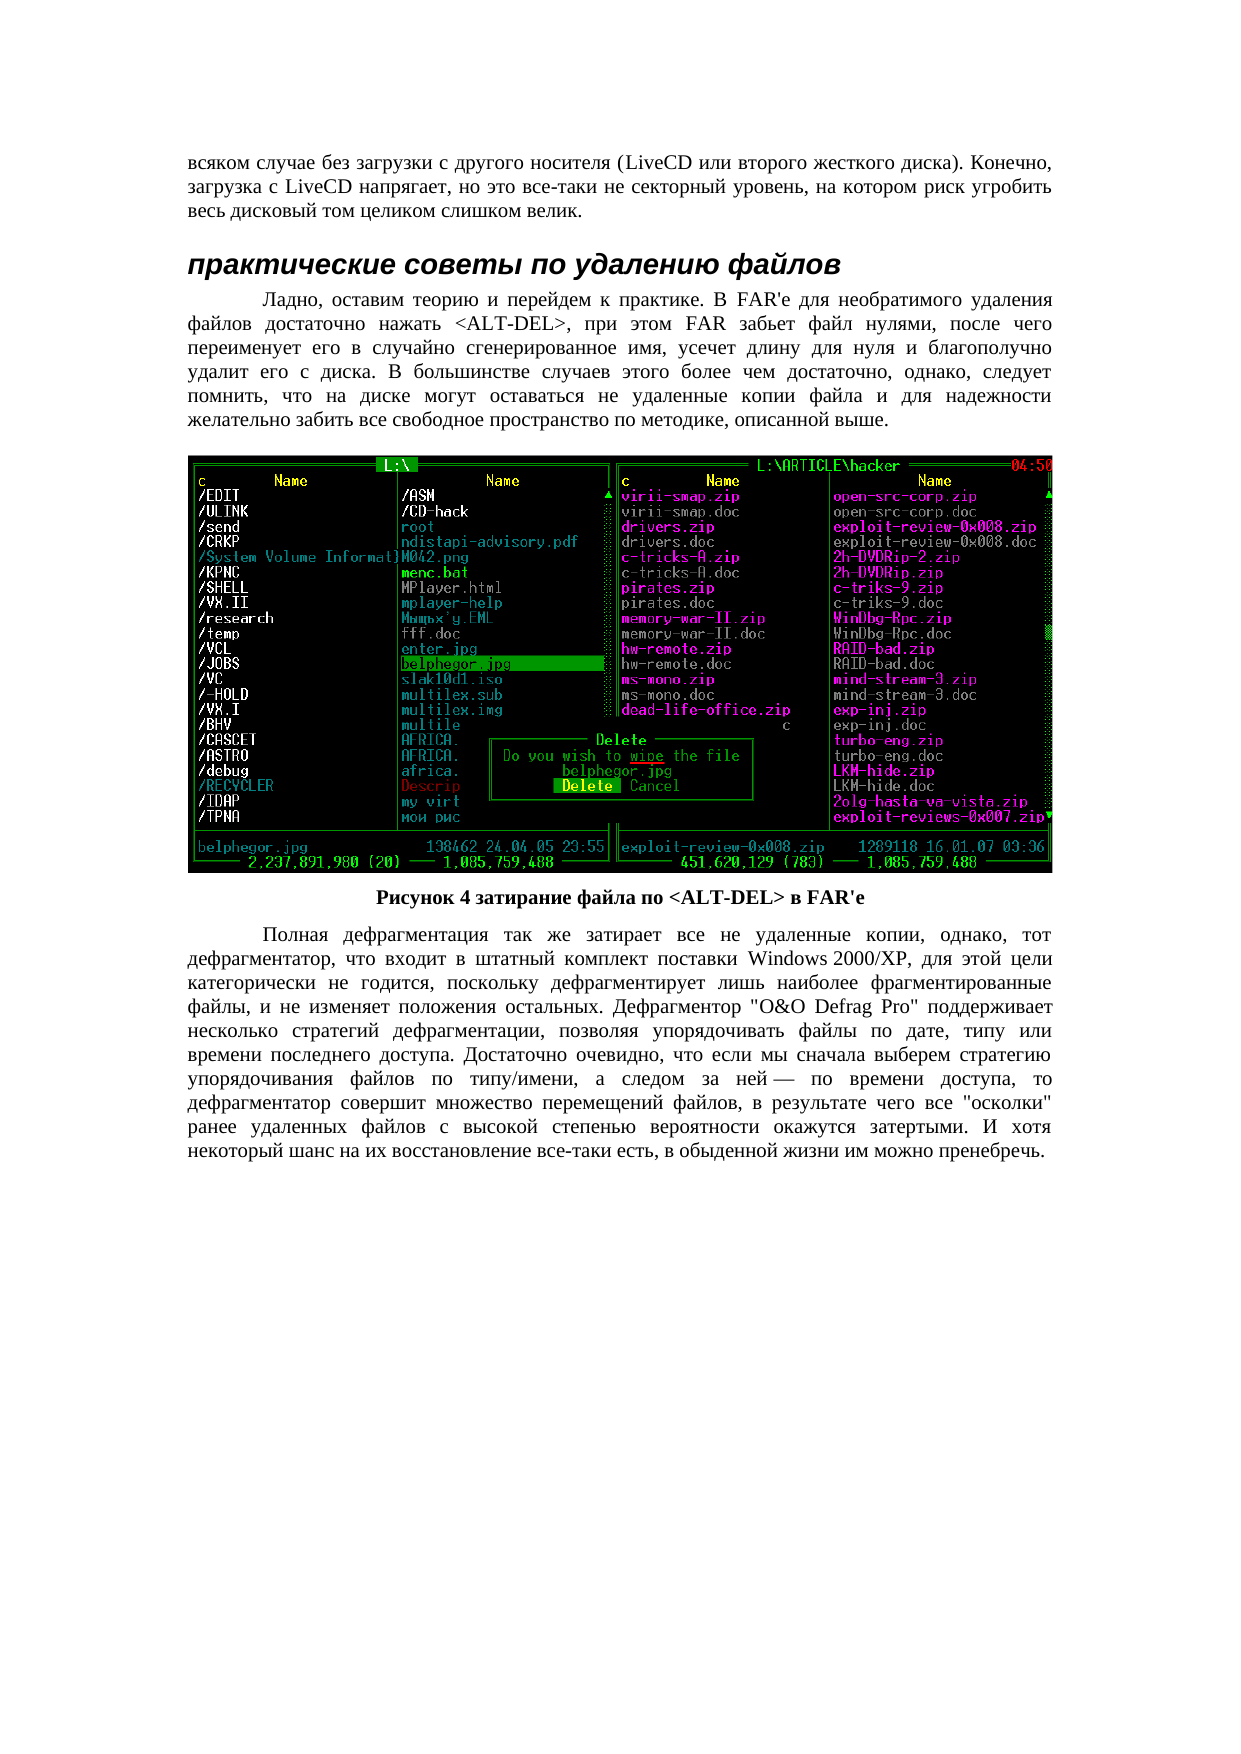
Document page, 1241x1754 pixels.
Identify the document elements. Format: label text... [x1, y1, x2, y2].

text Ладно, оставим теорию и перейдем к практике. В FAR'е для необратимого удаления файлов достаточно нажать <ALT-DEL>, при этом FAR забьет файл нулями, после чего переименует его в случайно сгенерированное имя, усечет длину для нуля и благополучно удалит его с диска. В большинстве случаев этого более чем достаточно, однако, следует помнить, что на диске могут оставаться не удаленные копии файла и для надежности желательно забить все свободное пространство по методике, описанной выше. [187, 287, 1053, 431]
text Рисунок 4 затирание файла по <ALT-DEL> в FAR'е [187, 885, 1053, 909]
subtitle практические советы по удалению файлов [187, 247, 1053, 281]
text Полная дефрагментация так же затирает все не удаленные копии, однако, тот дефрагментатор, что входит в штатный комплект поставки Windows 2000/XP, для этой цели категорически не годится, поскольку дефрагментирует лишь наиболее фрагментированные файлы, и не изменяет положения остальных. Дефрагментор "O&O Defrag Pro" поддерживает несколько стратегий дефрагментации, позволяя упорядочивать файлы по дате, типу или времени последнего доступа. Достаточно очевидно, что если мы сначала выберем стратегию упорядочивания файлов по типу/имени, а следом за ней — по времени доступа, то дефрагментатор совершит множество перемещений файлов, в результате чего все "осколки" ранее удаленных файлов с высокой степенью вероятности окажутся затертыми. И хотя некоторый шанс на их восстановление все-таки есть, в обыденной жизни им можно пренебречь. [187, 922, 1053, 1162]
text всяком случае без загрузки с другого носителя (LiveCD или второго жесткого диска). Конечно, загрузка с LiveCD напрягает, но это все-таки не секторный уровень, на котором риск угробить весь дисковый том целиком слишком велик. [187, 150, 1053, 222]
picture [188, 455, 1053, 873]
